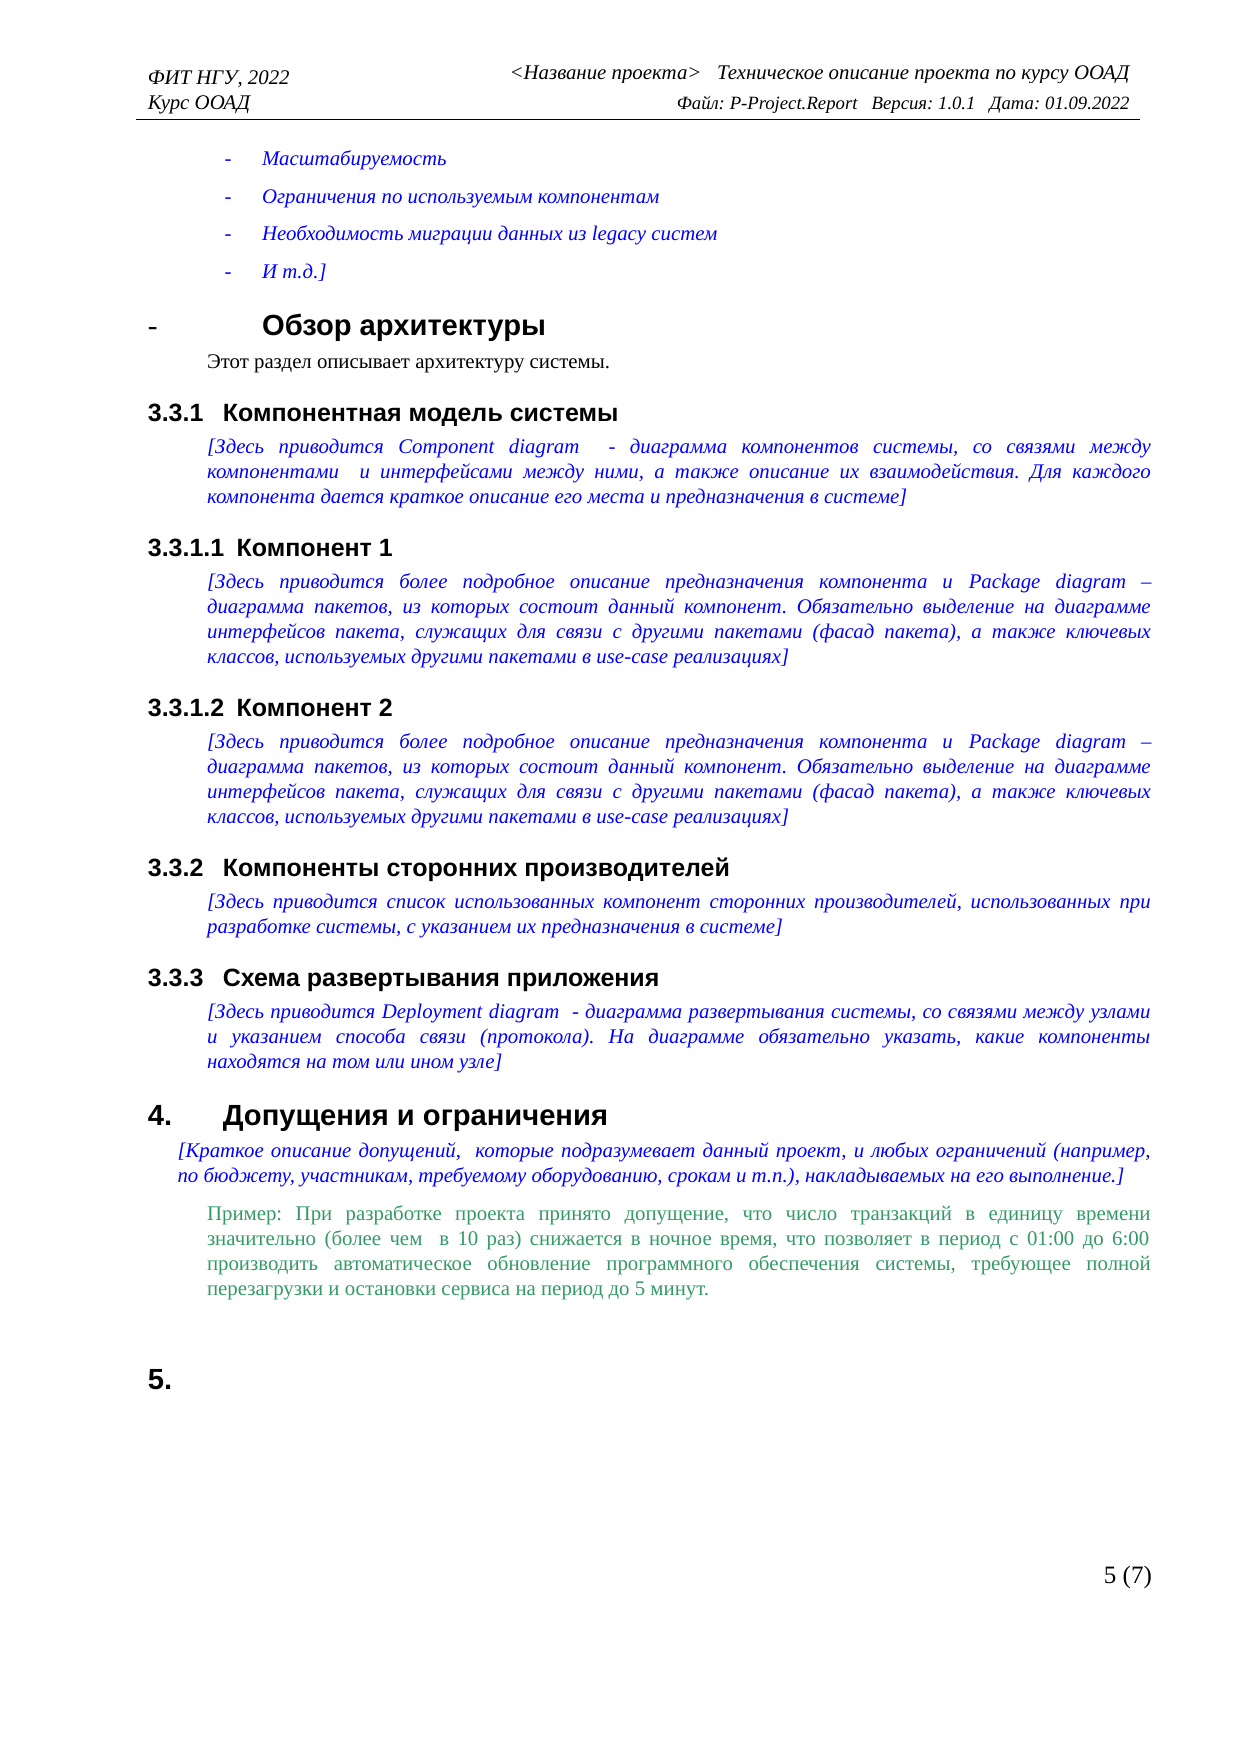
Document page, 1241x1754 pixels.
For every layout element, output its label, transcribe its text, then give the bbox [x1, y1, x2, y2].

subtitle Компонентная модель системы [148, 398, 1152, 426]
text [Здесь приводится Deployment diagram - диаграмма развертывания системы, со связями между узлами и указанием способа связи (протокола). На диаграмме обязательно указать, какие компоненты находятся на том или ином узле] [207, 998, 1152, 1073]
text Пример: При разработке проекта принято допущение, что число транзакций в единицу времени значительно (более чем в 10 раз) снижается в ночное время, что позволяет в период с 01:00 до 6:00 производить автоматическое обновление программного обеспечения системы, требующее полной перезагрузки и остановки сервиса на период до 5 минут. [207, 1200, 1152, 1300]
list Масштабируемость [224, 145, 1152, 170]
subtitle Компоненты сторонних производителей [148, 853, 1152, 881]
subtitle Допущения и ограничения [148, 1098, 1152, 1131]
subtitle Схема развертывания приложения [148, 963, 1152, 991]
text Этот раздел описывает архитектуру системы. [207, 348, 1152, 373]
text [Здесь приводится более подробное описание предназначения компонента и Package diagram – диаграмма пакетов, из которых состоит данный компонент. Обязательно выделение на диаграмме интерфейсов пакета, служащих для связи с другими пакетами (фасад пакета), а также ключевых классов, используемых другими пакетами в use-case реализациях] [207, 728, 1152, 828]
subtitle Компонент 1 [148, 533, 1152, 561]
list Ограничения по используемым компонентам [224, 183, 1152, 208]
text [Здесь приводится Component diagram - диаграмма компонентов системы, со связями между компонентами и интерфейсами между ними, а также описание их взаимодействия. Для каждого компонента дается краткое описание его места и предназначения в системе] [207, 433, 1152, 508]
list Необходимость миграции данных из legacy систем [224, 220, 1152, 245]
subtitle Обзор архитектуры [148, 308, 1152, 341]
list И т.д.] [224, 258, 1152, 283]
text [Краткое описание допущений, которые подразумевает данный проект, и любых ограничений (например, по бюджету, участникам, требуемому оборудованию, срокам и т.п.), накладываемых на его выполнение.] [177, 1137, 1152, 1187]
text [Здесь приводится список использованных компонент сторонних производителей, использованных при разработке системы, с указанием их предназначения в системе] [207, 888, 1152, 938]
subtitle Компонент 2 [148, 693, 1152, 721]
text [Здесь приводится более подробное описание предназначения компонента и Package diagram – диаграмма пакетов, из которых состоит данный компонент. Обязательно выделение на диаграмме интерфейсов пакета, служащих для связи с другими пакетами (фасад пакета), а также ключевых классов, используемых другими пакетами в use-case реализациях] [207, 568, 1152, 668]
